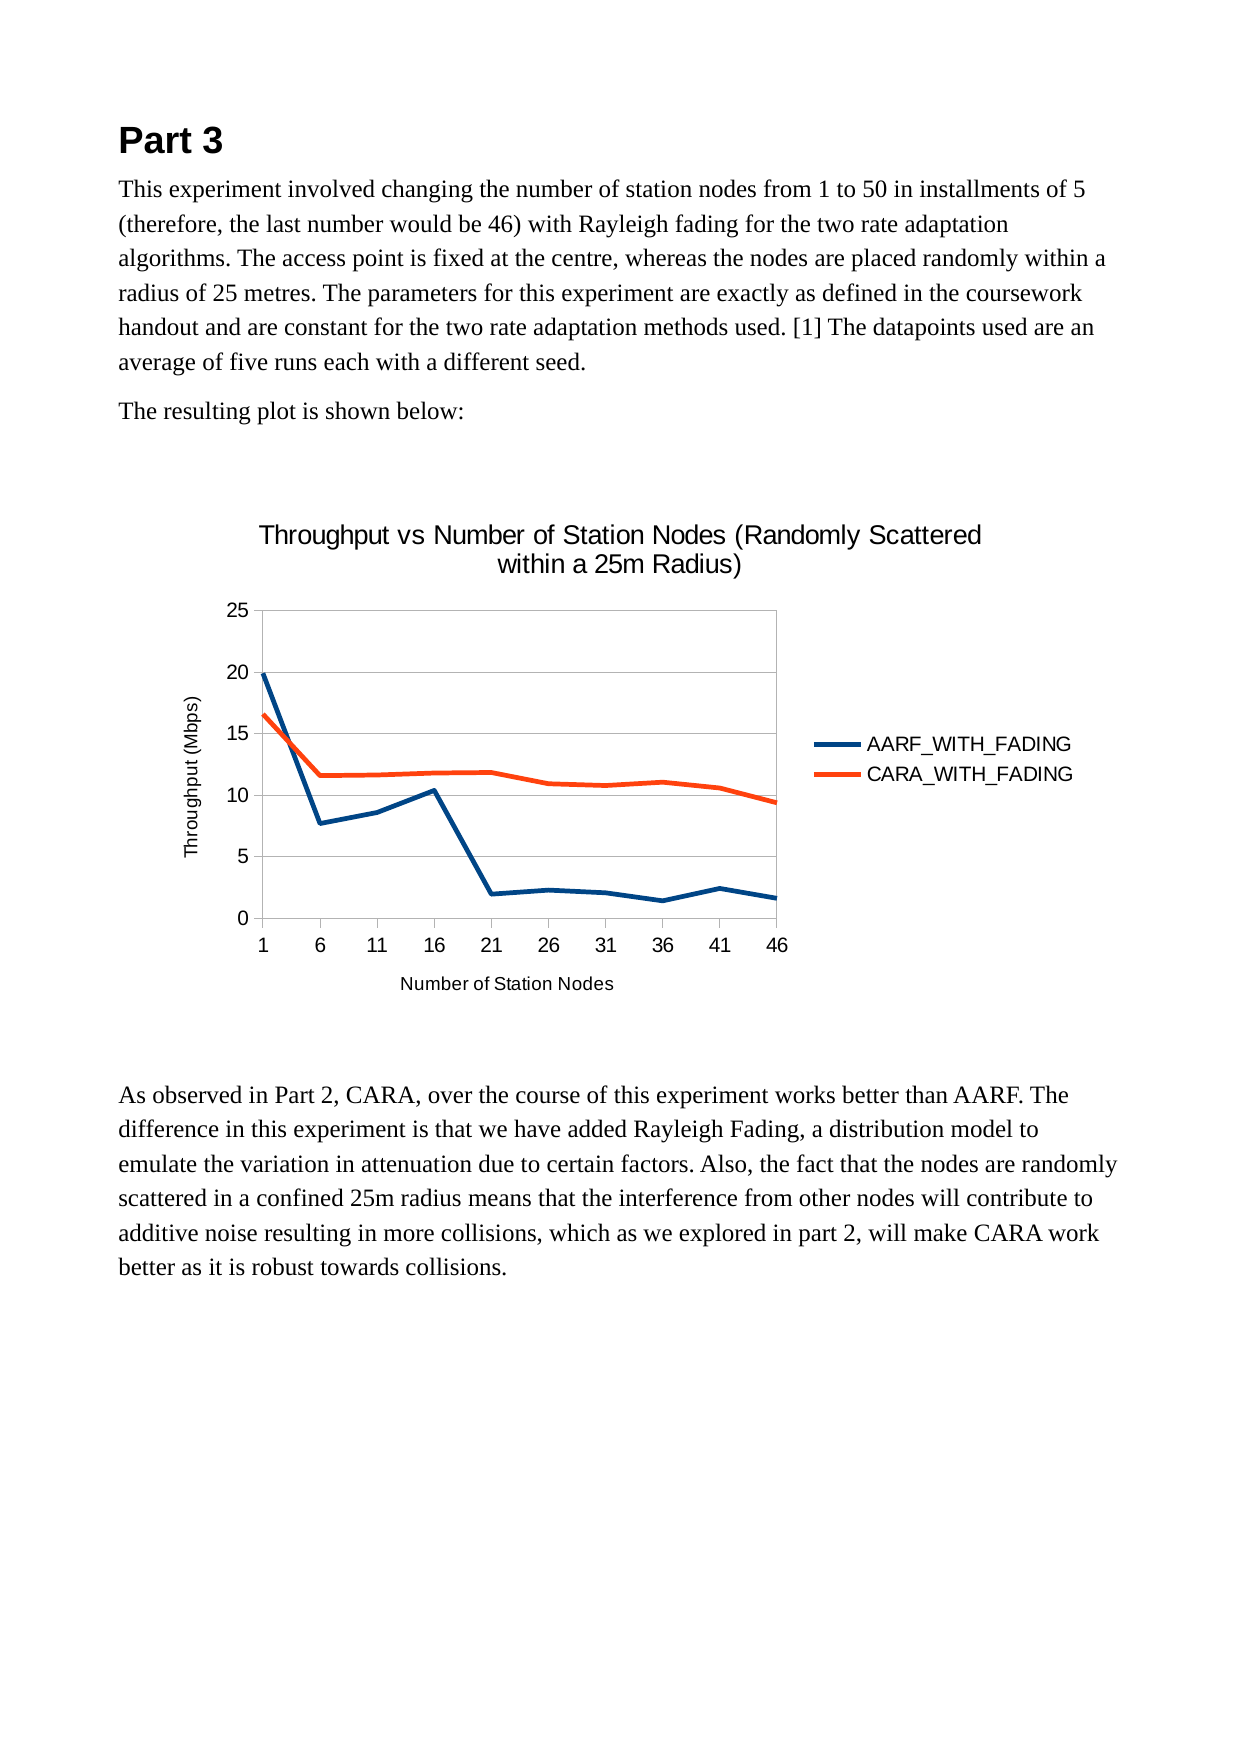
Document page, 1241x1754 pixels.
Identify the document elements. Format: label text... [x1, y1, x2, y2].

subtitle Part 3 [118, 118, 1122, 162]
text As observed in Part 2, CARA, over the course of this experiment works better than AARF. The difference in this experiment is that we have added Rayleigh Fading, a distribution model to emulate the variation in attenuation due to certain factors. Also, the fact that the nodes are randomly scattered in a confined 25m radius means that the interference from other nodes will contribute to additive noise resulting in more collisions, which as we explored in part 2, will make CARA work better as it is robust towards collisions. [118, 1080, 1122, 1281]
text This experiment involved changing the number of station nodes from 1 to 50 in installments of 5 (therefore, the last number would be 46) with Rayleigh fading for the two rate adaptation algorithms. The access point is fixed at the centre, whereas the nodes are placed randomly within a radius of 25 metres. The parameters for this experiment are exactly as defined in the coursework handout and are constant for the two rate adaptation methods used. [1] The datapoints used are an average of five runs each with a different seed. [118, 174, 1122, 375]
text The resulting plot is shown below: [118, 396, 1122, 424]
